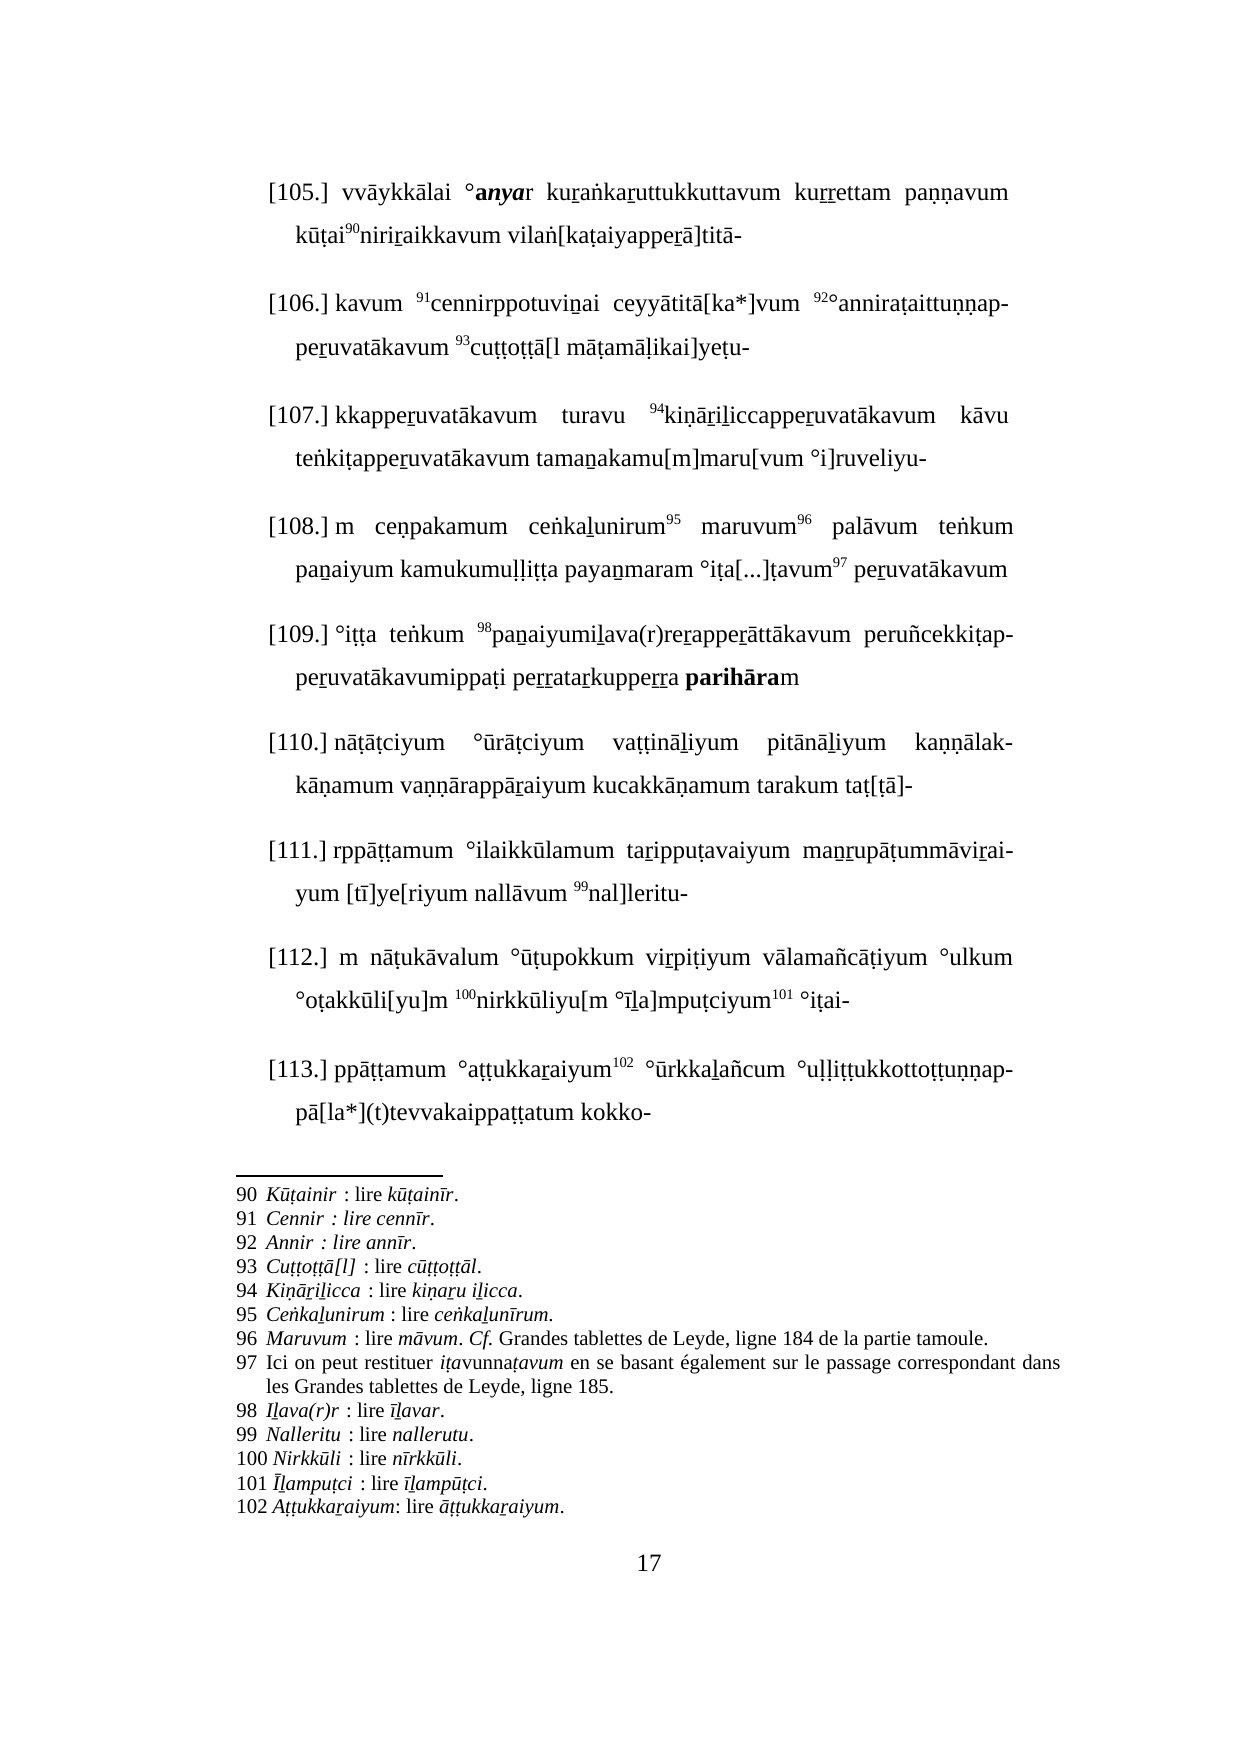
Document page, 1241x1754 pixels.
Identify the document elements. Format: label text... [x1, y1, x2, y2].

text Kūṭainir : lire kūṭainīr. [236, 1182, 1061, 1206]
text [110.] nāṭāṭciyum °ūrāṭciyum vaṭṭināḻiyum pitānāḻiyum kaṇṇālak-kāṇamum vaṇṇārappāṟaiyum kucakkāṇamum tarakum taṭ[ṭā]- [268, 727, 1014, 799]
text Nalleritu : lire nallerutu. [236, 1422, 1061, 1446]
text [113.] ppāṭṭamum °aṭṭukkaṟaiyum °ūrkkaḻañcum °uḷḷiṭṭukkottoṭṭuṇṇap-pā[la*](t)tevvakaippaṭṭatum kokko- [268, 1054, 1014, 1126]
text Ici on peut restituer iṭavunnaṭavum en se basant également sur le passage correspondant dans les Grandes tablettes de Leyde, ligne 185. [236, 1350, 1061, 1398]
text [109.] °iṭṭa teṅkum paṉaiyumiḻava(r)reṟappeṟāttākavum peruñcekkiṭap- peṟuvatākavumippaṭi peṟṟataṟkuppeṟṟa parihāram [268, 619, 1014, 691]
text Nirkkūli : lire nīrkkūli. [236, 1446, 1061, 1470]
text Kiṇāṟiḻicca : lire kiṇaṟu iḻicca. [236, 1278, 1061, 1302]
text Annir : lire annīr. [236, 1230, 1061, 1254]
text [108.] m ceṇpakamum ceṅkaḻunirum maruvum palāvum teṅkum paṉaiyum kamukumuḷḷiṭṭa payaṉmaram °iṭa[...]ṭavum peṟuvatākavum [268, 511, 1014, 583]
text [107.] kkappeṟuvatākavum turavu kiṇāṟiḻiccappeṟuvatākavum kāvu teṅkiṭappeṟuvatākavum tamaṉakamu[m]maru[vum °i]ruveliyu- [268, 400, 1009, 472]
text Ceṅkaḻunirum : lire ceṅkaḻunīrum. [236, 1302, 1061, 1326]
text [105.] vvāykkālai °anyar kuṟaṅkaṟuttukkuttavum kuṟṟettam paṇṇavum kūṭainiriṟaikkavum vilaṅ[kaṭaiyappeṟā]titā- [268, 177, 1009, 249]
text Cuṭṭoṭṭā[l] : lire cūṭṭoṭṭāl. [236, 1254, 1061, 1278]
text Īḻampuṭci : lire īḻampūṭci. [236, 1470, 1061, 1494]
text Maruvum : lire māvum. Cf. Grandes tablettes de Leyde, ligne 184 de la partie tamoule. [236, 1326, 1061, 1350]
text [111.] rppāṭṭamum °ilaikkūlamum taṟippuṭavaiyum maṉṟupāṭummāviṟai-yum [tī]ye[riyum nallāvum nal]leritu- [268, 835, 1014, 907]
text Aṭṭukkaṟaiyum: lire āṭṭukkaṟaiyum. [236, 1494, 1061, 1518]
text [106.] kavum cennirppotuviṉai ceyyātitā[ka*]vum °anniraṭaittuṇṇap- peṟuvatākavum cuṭṭoṭṭā[l māṭamāḷikai]yeṭu- [268, 288, 1009, 360]
text [112.] m nāṭukāvalum °ūṭupokkum viṟpiṭiyum vālamañcāṭiyum °ulkum °oṭakkūli[yu]m nirkkūliyu[m °īḻa]mpuṭciyum °iṭai- [268, 942, 1014, 1014]
text Cennir : lire cennīr. [236, 1206, 1061, 1230]
text Iḻava(r)r : lire īḻavar. [236, 1398, 1061, 1422]
